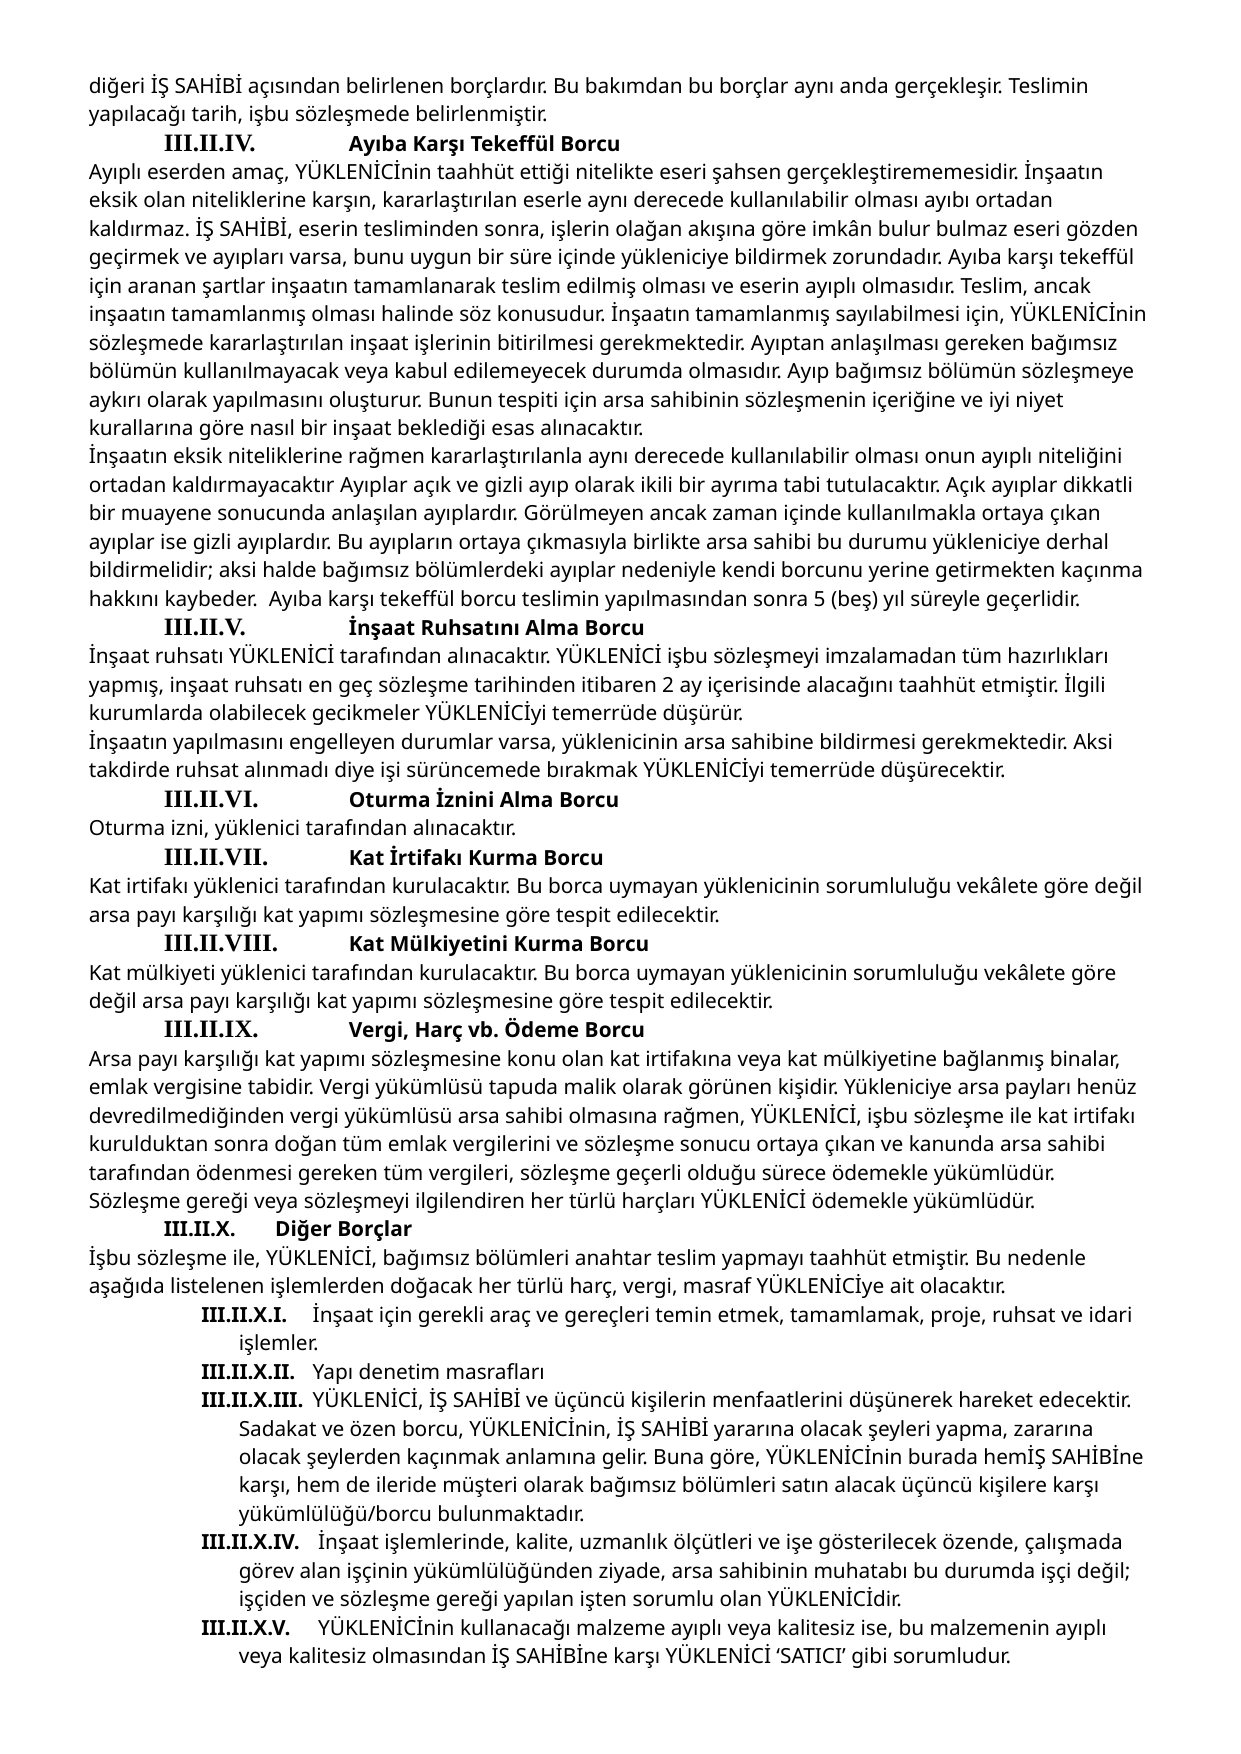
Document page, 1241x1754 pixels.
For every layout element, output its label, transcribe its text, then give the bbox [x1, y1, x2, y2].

text Arsa payı karşılığı kat yapımı sözleşmesine konu olan kat irtifakına veya kat mülkiyetine bağlanmış binalar, emlak vergisine tabidir. Vergi yükümlüsü tapuda malik olarak görünen kişidir. Yükleniciye arsa payları henüz devredilmediğinden vergi yükümlüsü arsa sahibi olmasına rağmen, YÜKLENİCİ, işbu sözleşme ile kat irtifakı kurulduktan sonra doğan tüm emlak vergilerini ve sözleşme sonucu ortaya çıkan ve kanunda arsa sahibi tarafından ödenmesi gereken tüm vergileri, sözleşme geçerli olduğu sürece ödemekle yükümlüdür. [88, 1044, 1152, 1186]
list Yapı denetim masrafları [201, 1357, 1152, 1385]
text Sözleşme gereği veya sözleşmeyi ilgilendiren her türlü harçları YÜKLENİCİ ödemekle yükümlüdür. [88, 1186, 1152, 1214]
text Kat mülkiyeti yüklenici tarafından kurulacaktır. Bu borca uymayan yüklenicinin sorumluluğu vekâlete göre değil arsa payı karşılığı kat yapımı sözleşmesine göre tespit edilecektir. [88, 958, 1152, 1014]
text İnşaat ruhsatı YÜKLENİCİ tarafından alınacaktır. YÜKLENİCİ işbu sözleşmeyi imzalamadan tüm hazırlıkları yapmış, inşaat ruhsatı en geç sözleşme tarihinden itibaren 2 ay içerisinde alacağını taahhüt etmiştir. İlgili kurumlarda olabilecek gecikmeler YÜKLENİCİyi temerrüde düşürür. [88, 642, 1152, 727]
text İnşaatın eksik niteliklerine rağmen kararlaştırılanla aynı derecede kullanılabilir olması onun ayıplı niteliğini ortadan kaldırmayacaktır Ayıplar açık ve gizli ayıp olarak ikili bir ayrıma tabi tutulacaktır. Açık ayıplar dikkatli bir muayene sonucunda anlaşılan ayıplardır. Görülmeyen ancak zaman içinde kullanılmakla ortaya çıkan ayıplar ise gizli ayıplardır. Bu ayıpların ortaya çıkmasıyla birlikte arsa sahibi bu durumu yükleniciye derhal bildirmelidir; aksi halde bağımsız bölümlerdeki ayıplar nedeniyle kendi borcunu yerine getirmekten kaçınma hakkını kaybeder. Ayıba karşı tekeffül borcu teslimin yapılmasından sonra 5 (beş) yıl süreyle geçerlidir. [88, 442, 1152, 612]
text Kat irtifakı yüklenici tarafından kurulacaktır. Bu borca uymayan yüklenicinin sorumluluğu vekâlete göre değil arsa payı karşılığı kat yapımı sözleşmesine göre tespit edilecektir. [88, 871, 1152, 928]
list İnşaat için gerekli araç ve gereçleri temin etmek, tamamlamak, proje, ruhsat ve idari işlemler. [201, 1300, 1152, 1357]
list Kat İrtifakı Kurma Borcu [163, 842, 1152, 871]
list İnşaat işlemlerinde, kalite, uzmanlık ölçütleri ve işe gösterilecek özende, çalışmada görev alan işçinin yükümlülüğünden ziyade, arsa sahibinin muhatabı bu durumda işçi değil; işçiden ve sözleşme gereği yapılan işten sorumlu olan YÜKLENİCİdir. [201, 1527, 1152, 1613]
list Diğer Borçlar [163, 1214, 1152, 1243]
text diğeri İŞ SAHİBİ açısından belirlenen borçlardır. Bu bakımdan bu borçlar aynı anda gerçekleşir. Teslimin yapılacağı tarih, işbu sözleşmede belirlenmiştir. [88, 71, 1152, 128]
list İnşaat Ruhsatını Alma Borcu [163, 612, 1152, 642]
list Oturma İznini Alma Borcu [163, 784, 1152, 813]
text İnşaatın yapılmasını engelleyen durumlar varsa, yüklenicinin arsa sahibine bildirmesi gerekmektedir. Aksi takdirde ruhsat alınmadı diye işi sürüncemede bırakmak YÜKLENİCİyi temerrüde düşürecektir. [88, 727, 1152, 784]
list Kat Mülkiyetini Kurma Borcu [163, 928, 1152, 958]
text Ayıplı eserden amaç, YÜKLENİCİnin taahhüt ettiği nitelikte eseri şahsen gerçekleştirememesidir. İnşaatın eksik olan niteliklerine karşın, kararlaştırılan eserle aynı derecede kullanılabilir olması ayıbı ortadan kaldırmaz. İŞ SAHİBİ, eserin tesliminden sonra, işlerin olağan akışına göre imkân bulur bulmaz eseri gözden geçirmek ve ayıpları varsa, bunu uygun bir süre içinde yükleniciye bildirmek zorundadır. Ayıba karşı tekeffül için aranan şartlar inşaatın tamamlanarak teslim edilmiş olması ve eserin ayıplı olmasıdır. Teslim, ancak inşaatın tamamlanmış olması halinde söz konusudur. İnşaatın tamamlanmış sayılabilmesi için, YÜKLENİCİnin sözleşmede kararlaştırılan inşaat işlerinin bitirilmesi gerekmektedir. Ayıptan anlaşılması gereken bağımsız bölümün kullanılmayacak veya kabul edilemeyecek durumda olmasıdır. Ayıp bağımsız bölümün sözleşmeye aykırı olarak yapılmasını oluşturur. Bunun tespiti için arsa sahibinin sözleşmenin içeriğine ve iyi niyet kurallarına göre nasıl bir inşaat beklediği esas alınacaktır. [88, 157, 1152, 442]
list Vergi, Harç vb. Ödeme Borcu [163, 1014, 1152, 1044]
text İşbu sözleşme ile, YÜKLENİCİ, bağımsız bölümleri anahtar teslim yapmayı taahhüt etmiştir. Bu nedenle aşağıda listelenen işlemlerden doğacak her türlü harç, vergi, masraf YÜKLENİCİye ait olacaktır. [88, 1243, 1152, 1300]
list YÜKLENİCİ, İŞ SAHİBİ ve üçüncü kişilerin menfaatlerini düşünerek hareket edecektir. Sadakat ve özen borcu, YÜKLENİCİnin, İŞ SAHİBİ yararına olacak şeyleri yapma, zararına olacak şeylerden kaçınmak anlamına gelir. Buna göre, YÜKLENİCİnin burada hemİŞ SAHİBİne karşı, hem de ileride müşteri olarak bağımsız bölümleri satın alacak üçüncü kişilere karşı yükümlülüğü/borcu bulunmaktadır. [201, 1385, 1152, 1527]
list YÜKLENİCİnin kullanacağı malzeme ayıplı veya kalitesiz ise, bu malzemenin ayıplı veya kalitesiz olmasından İŞ SAHİBİne karşı YÜKLENİCİ ‘SATICI’ gibi sorumludur. [201, 1613, 1152, 1669]
list Ayıba Karşı Tekeffül Borcu [163, 128, 1152, 157]
text Oturma izni, yüklenici tarafından alınacaktır. [88, 813, 1152, 842]
